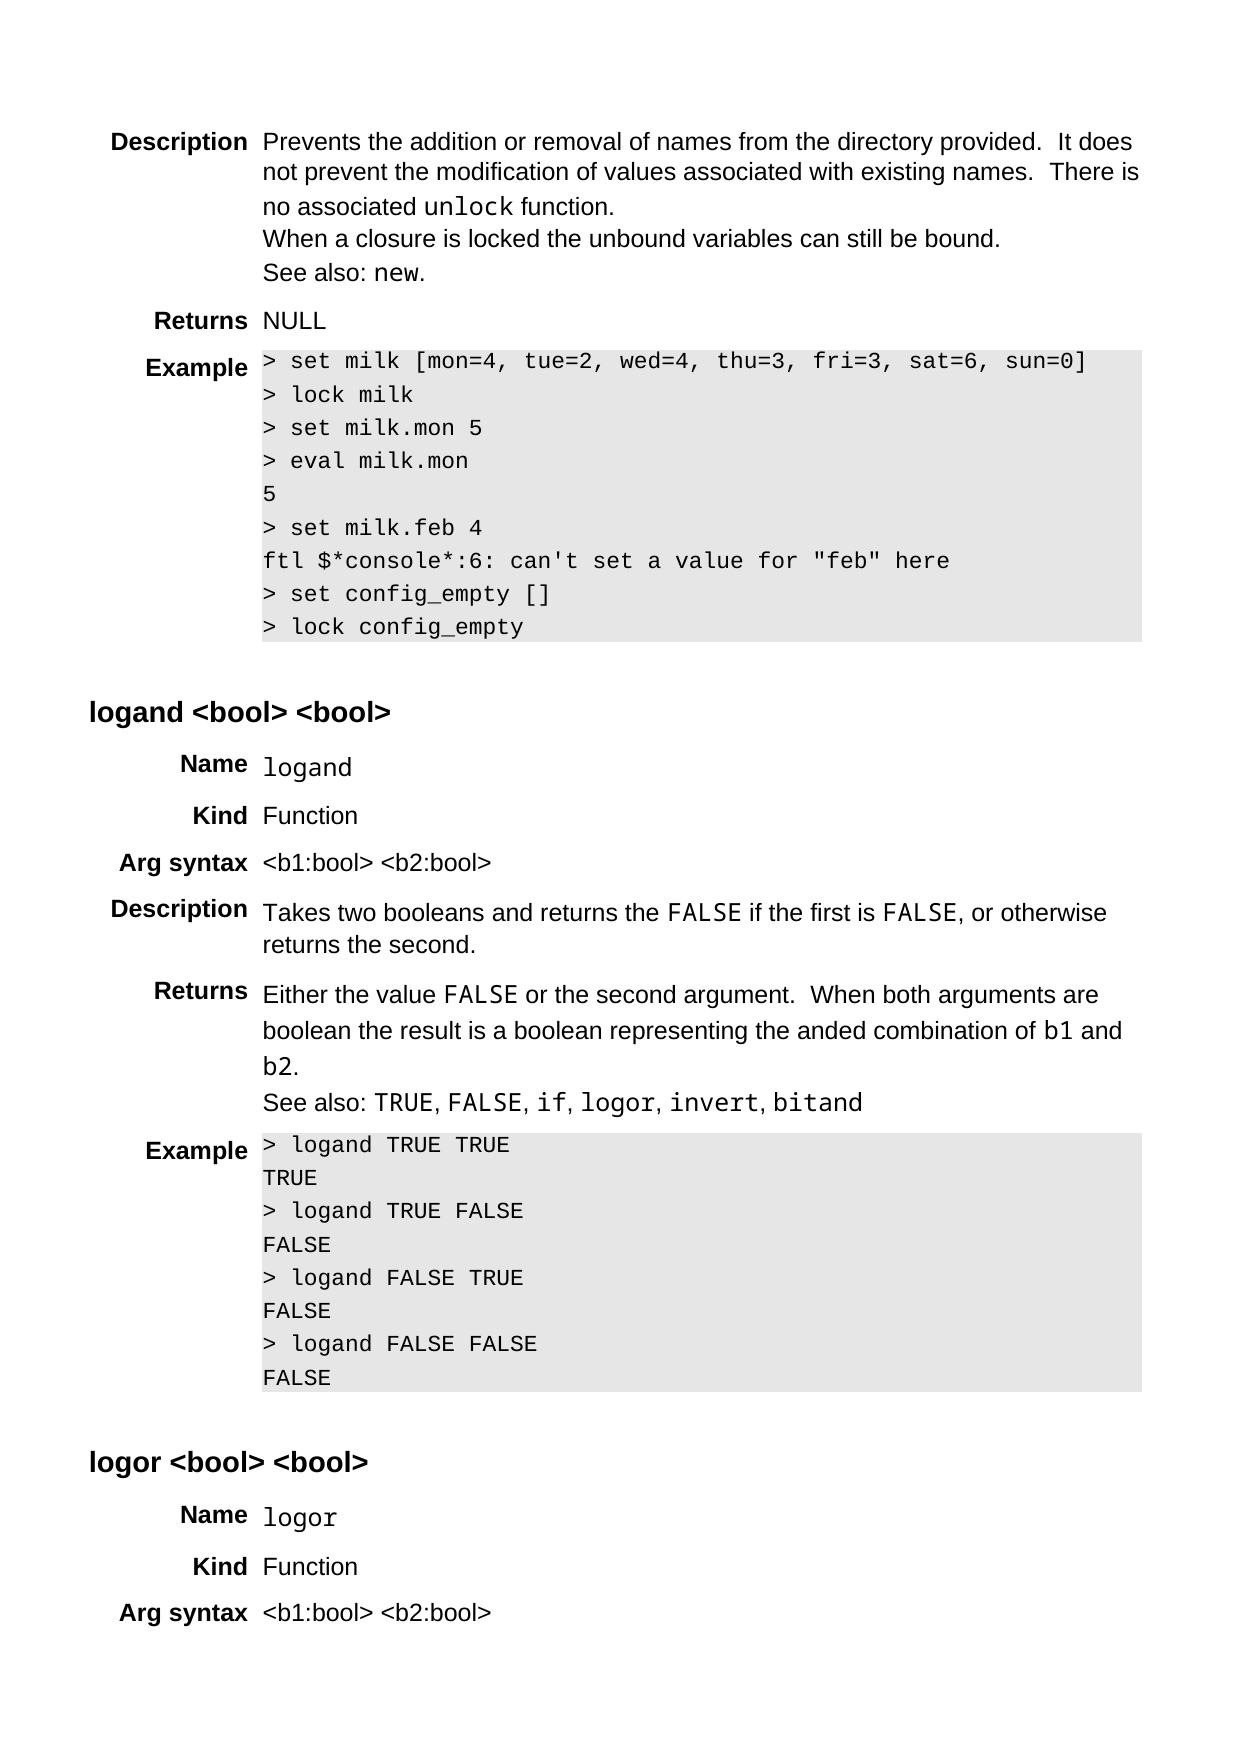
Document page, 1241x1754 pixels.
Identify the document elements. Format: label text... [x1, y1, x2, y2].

table_cell Example [89, 1128, 259, 1398]
table_cell > set milk [mon=4, tue=2, wed=4, thu=3, fri=3, sat=6, sun=0] > lock milk > set milk.mon 5 > eval milk.mon 5 > set milk.feb 4 ftl $*console*:6: can't set a value for "feb" here > set config_empty [] > lock config_empty [260, 344, 1145, 647]
table_header Name [89, 741, 259, 792]
table_cell Arg syntax [89, 839, 259, 885]
table_cell Returns [89, 298, 259, 344]
subtitle logor <bool> <bool> [88, 1445, 1145, 1478]
table_cell Description [89, 885, 259, 967]
table_cell Description [89, 118, 259, 297]
table_cell Arg syntax [89, 1589, 259, 1636]
table_cell Either the value FALSE or the second argument. When both arguments are boolean the result is a boolean representing the anded combination of b1 and b2. See also: TRUE, FALSE, if, logor, invert, bitand [260, 968, 1145, 1127]
table_cell Example [89, 344, 259, 647]
table_cell Kind [89, 1543, 259, 1589]
table_cell <b1:bool> <b2:bool> [260, 839, 1145, 885]
table_cell Prevents the addition or removal of names from the directory provided. It does not prevent the modification of values associated with existing names. There is no associated unlock function. When a closure is locked the unbound variables can still be bound. See also: new. [260, 118, 1145, 297]
table_cell Takes two booleans and returns the FALSE if the first is FALSE, or otherwise returns the second. [260, 885, 1145, 967]
table_cell Function [260, 1543, 1145, 1589]
table_header logand [260, 741, 1145, 792]
subtitle logand <bool> <bool> [88, 695, 1145, 728]
table_cell Returns [89, 968, 259, 1127]
table_cell NULL [260, 298, 1145, 344]
table_cell <b1:bool> <b2:bool> [260, 1589, 1145, 1636]
table_cell > logand TRUE TRUE TRUE > logand TRUE FALSE FALSE > logand FALSE TRUE FALSE > logand FALSE FALSE FALSE [260, 1128, 1145, 1398]
table_cell Kind [89, 793, 259, 839]
table_header logor [260, 1491, 1145, 1543]
table_cell Function [260, 793, 1145, 839]
table_header Name [89, 1491, 259, 1543]
